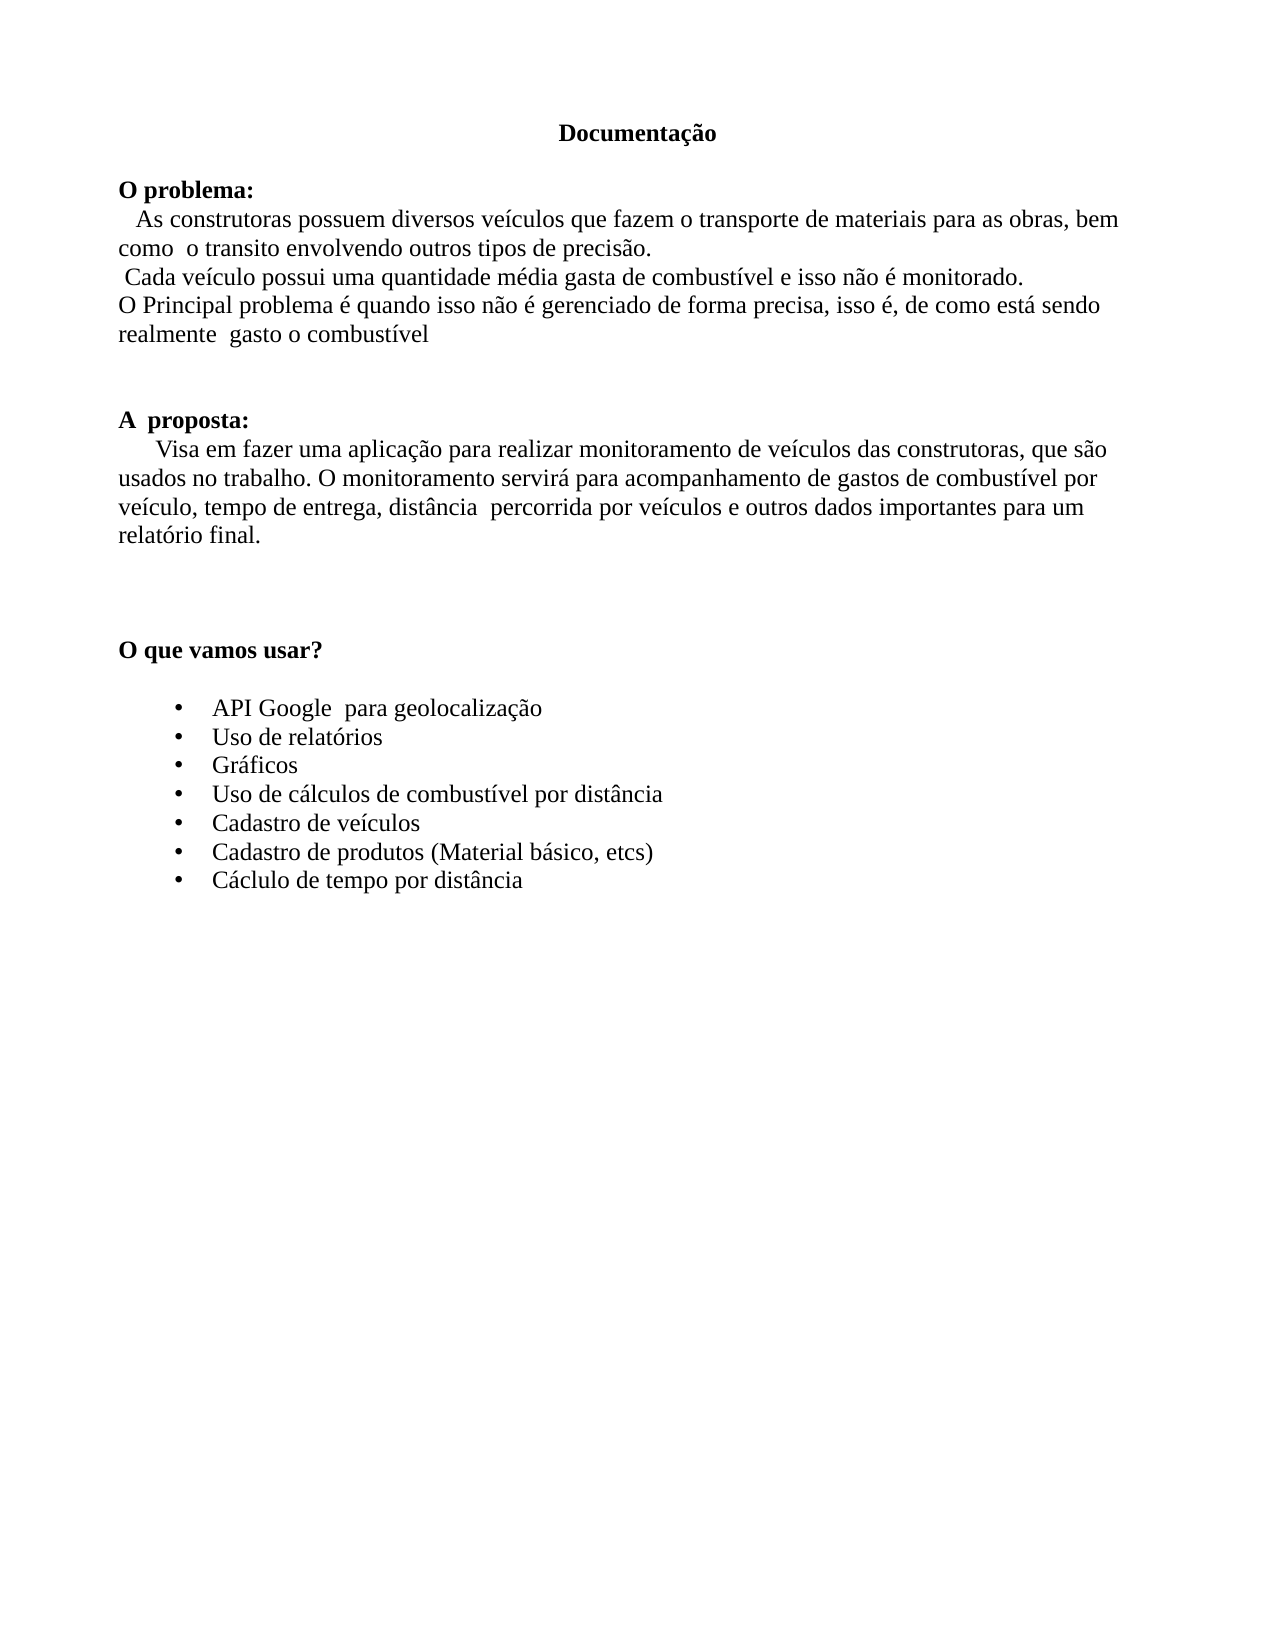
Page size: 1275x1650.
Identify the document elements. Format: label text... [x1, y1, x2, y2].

list Gráficos [174, 751, 1157, 779]
list Uso de cálculos de combustível por distância [174, 779, 1157, 808]
list Cáclulo de tempo por distância [174, 866, 1157, 894]
text Visa em fazer uma aplicação para realizar monitoramento de veículos das construtoras, que são usados no trabalho. O monitoramento servirá para acompanhamento de gastos de combustível por veículo, tempo de entrega, distância percorrida por veículos e outros dados importantes para um relatório final. [118, 434, 1157, 549]
text As construtoras possuem diversos veículos que fazem o transporte de materiais para as obras, bem como o transito envolvendo outros tipos de precisão. [118, 204, 1157, 262]
text A proposta: [118, 406, 1157, 434]
list Uso de relatórios [174, 722, 1157, 751]
list Cadastro de veículos [174, 808, 1157, 837]
text O Principal problema é quando isso não é gerenciado de forma precisa, isso é, de como está sendo realmente gasto o combustível [118, 291, 1157, 348]
list Cadastro de produtos (Material básico, etcs) [174, 837, 1157, 866]
text Cada veículo possui uma quantidade média gasta de combustível e isso não é monitorado. [118, 262, 1157, 291]
text O problema: [118, 176, 1157, 204]
text Documentação [118, 118, 1157, 147]
list API Google para geolocalização [174, 693, 1157, 722]
text O que vamos usar? [118, 636, 1157, 664]
